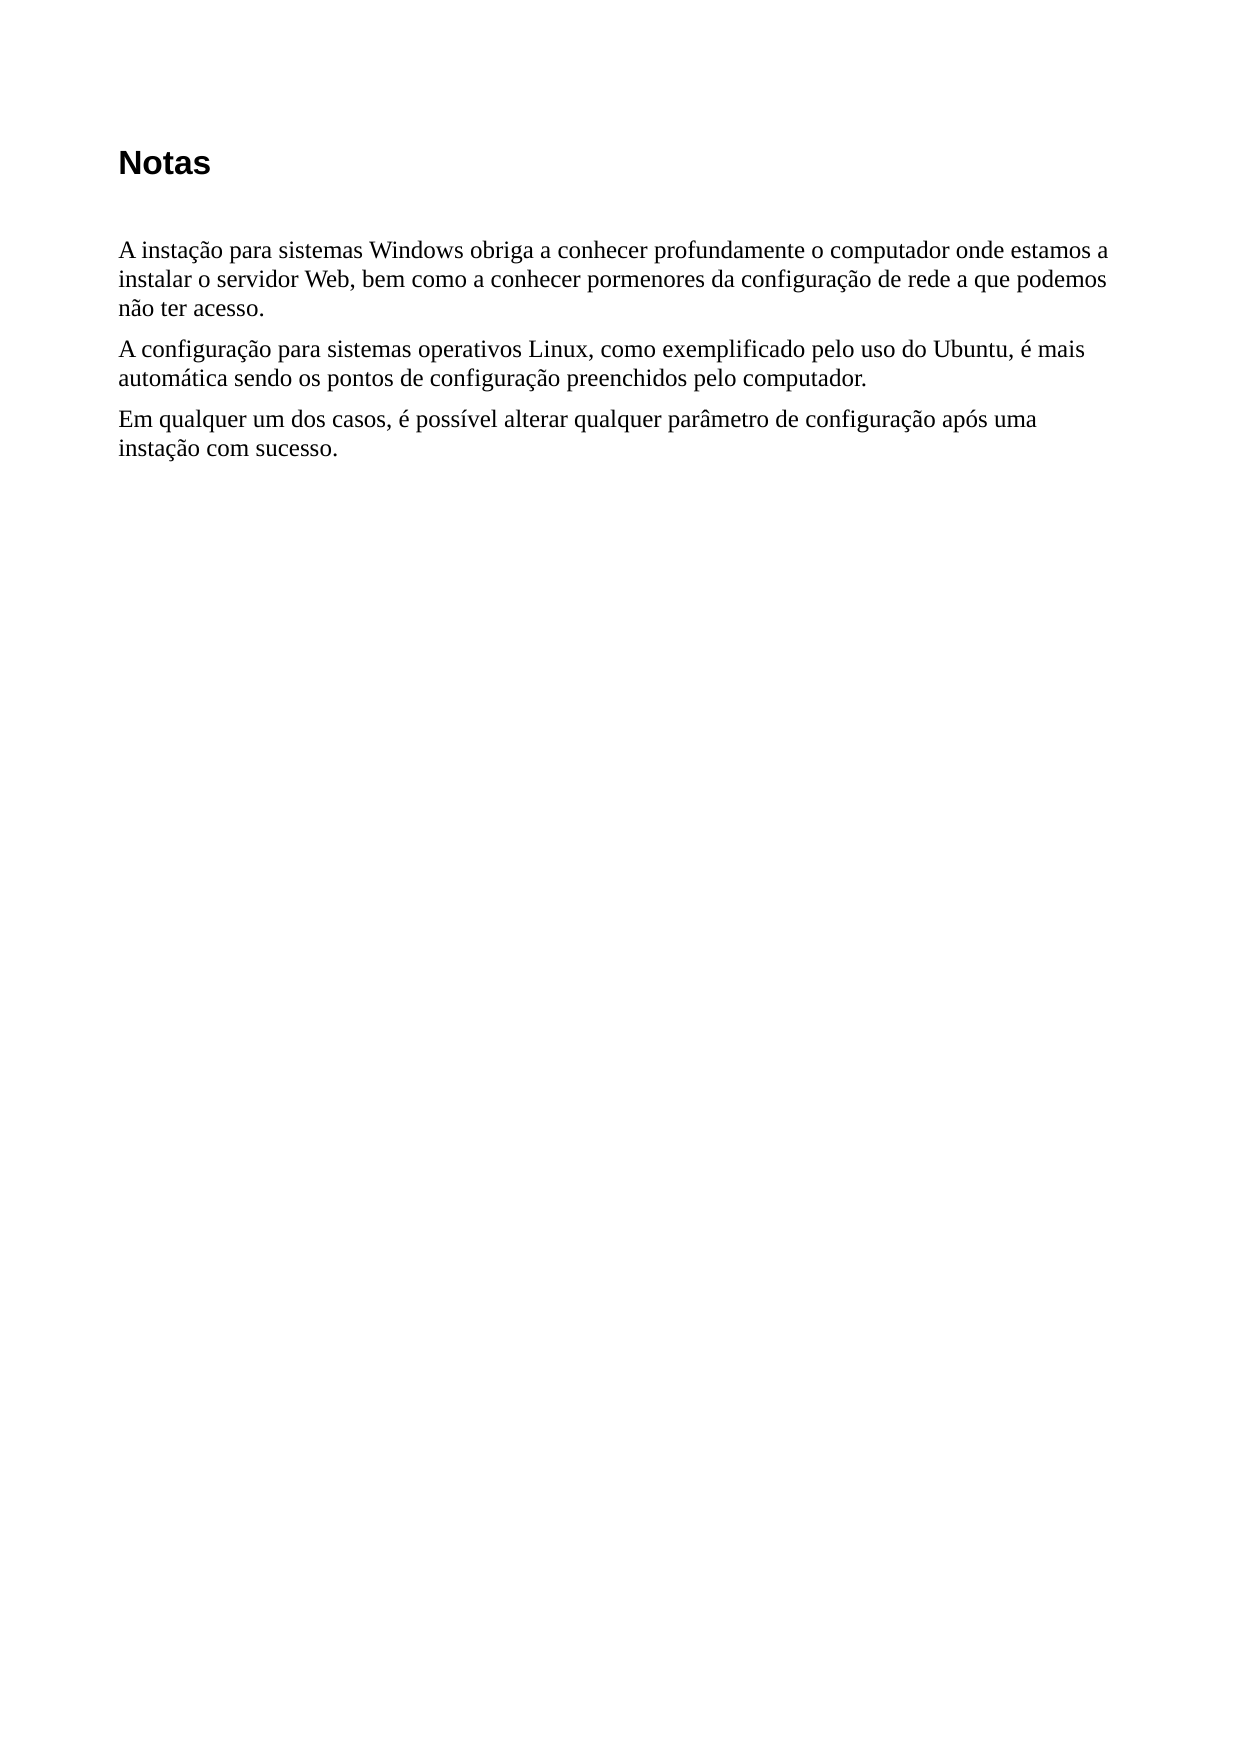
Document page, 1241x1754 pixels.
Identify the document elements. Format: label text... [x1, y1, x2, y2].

text A instação para sistemas Windows obriga a conhecer profundamente o computador onde estamos a instalar o servidor Web, bem como a conhecer pormenores da configuração de rede a que podemos não ter acesso. [118, 236, 1122, 322]
text A configuração para sistemas operativos Linux, como exemplificado pelo uso do Ubuntu, é mais automática sendo os pontos de configuração preenchidos pelo computador. [118, 334, 1122, 392]
subtitle Notas [118, 143, 1122, 182]
text Em qualquer um dos casos, é possível alterar qualquer parâmetro de configuração após uma instação com sucesso. [118, 404, 1122, 462]
